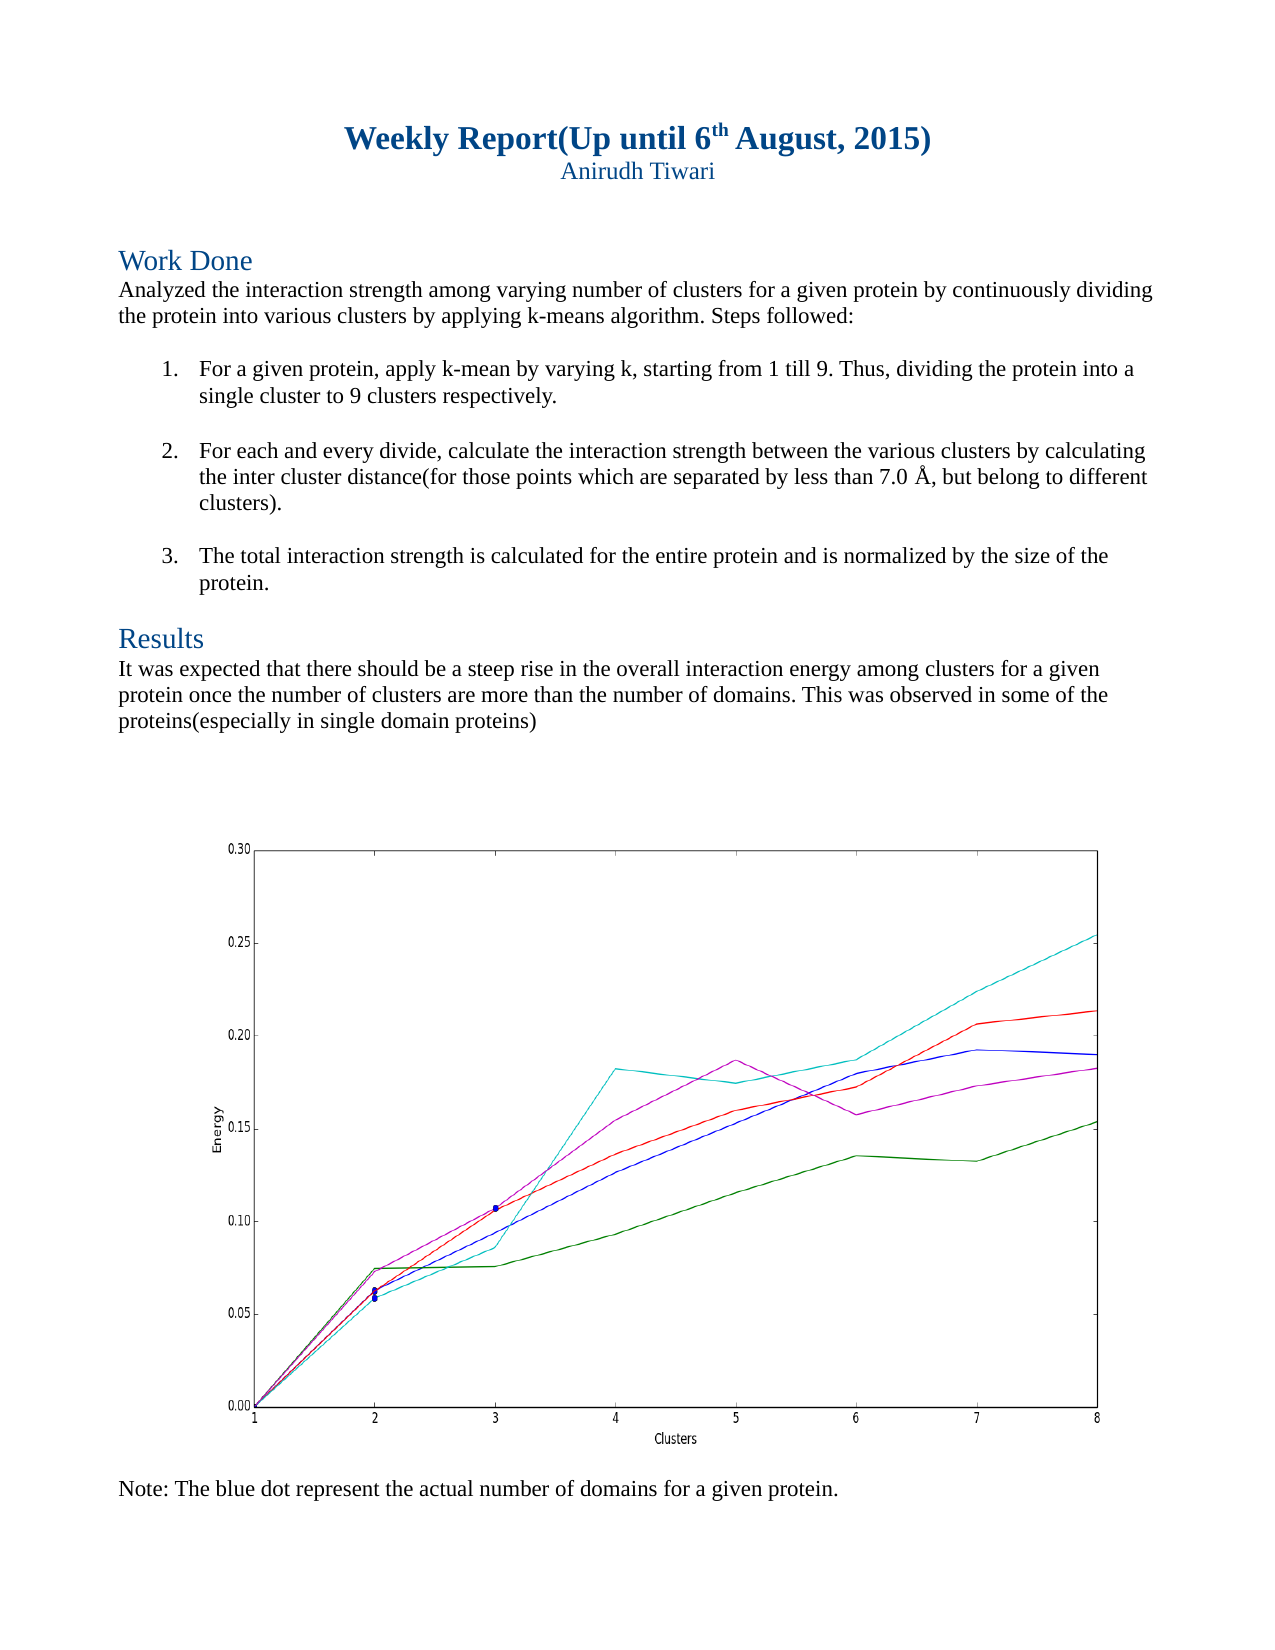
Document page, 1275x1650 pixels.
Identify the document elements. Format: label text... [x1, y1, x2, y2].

text Analyzed the interaction strength among varying number of clusters for a given protein by continuously dividing the protein into various clusters by applying k-means algorithm. Steps followed: [118, 276, 1157, 329]
list For a given protein, apply k-mean by varying k, starting from 1 till 9. Thus, dividing the protein into a single cluster to 9 clusters respectively. [161, 355, 1157, 408]
text Note: The blue dot represent the actual number of domains for a given protein. [118, 1476, 1157, 1502]
text Anirudh Tiwari [118, 156, 1157, 185]
text Weekly Report(Up until 6th August, 2015) [118, 118, 1157, 156]
list The total interaction strength is calculated for the entire protein and is normalized by the size of the protein. [161, 542, 1157, 595]
text Results [118, 621, 1157, 655]
list For each and every divide, calculate the interaction strength between the various clusters by calculating the inter cluster distance(for those points which are separated by less than 7.0 Å, but belong to different clusters). [161, 437, 1157, 516]
text [118, 760, 1157, 780]
picture [118, 780, 1205, 1476]
text Work Done [118, 243, 1157, 276]
text It was expected that there should be a steep rise in the overall interaction energy among clusters for a given protein once the number of clusters are more than the number of domains. This was observed in some of the proteins(especially in single domain proteins) [118, 655, 1157, 734]
